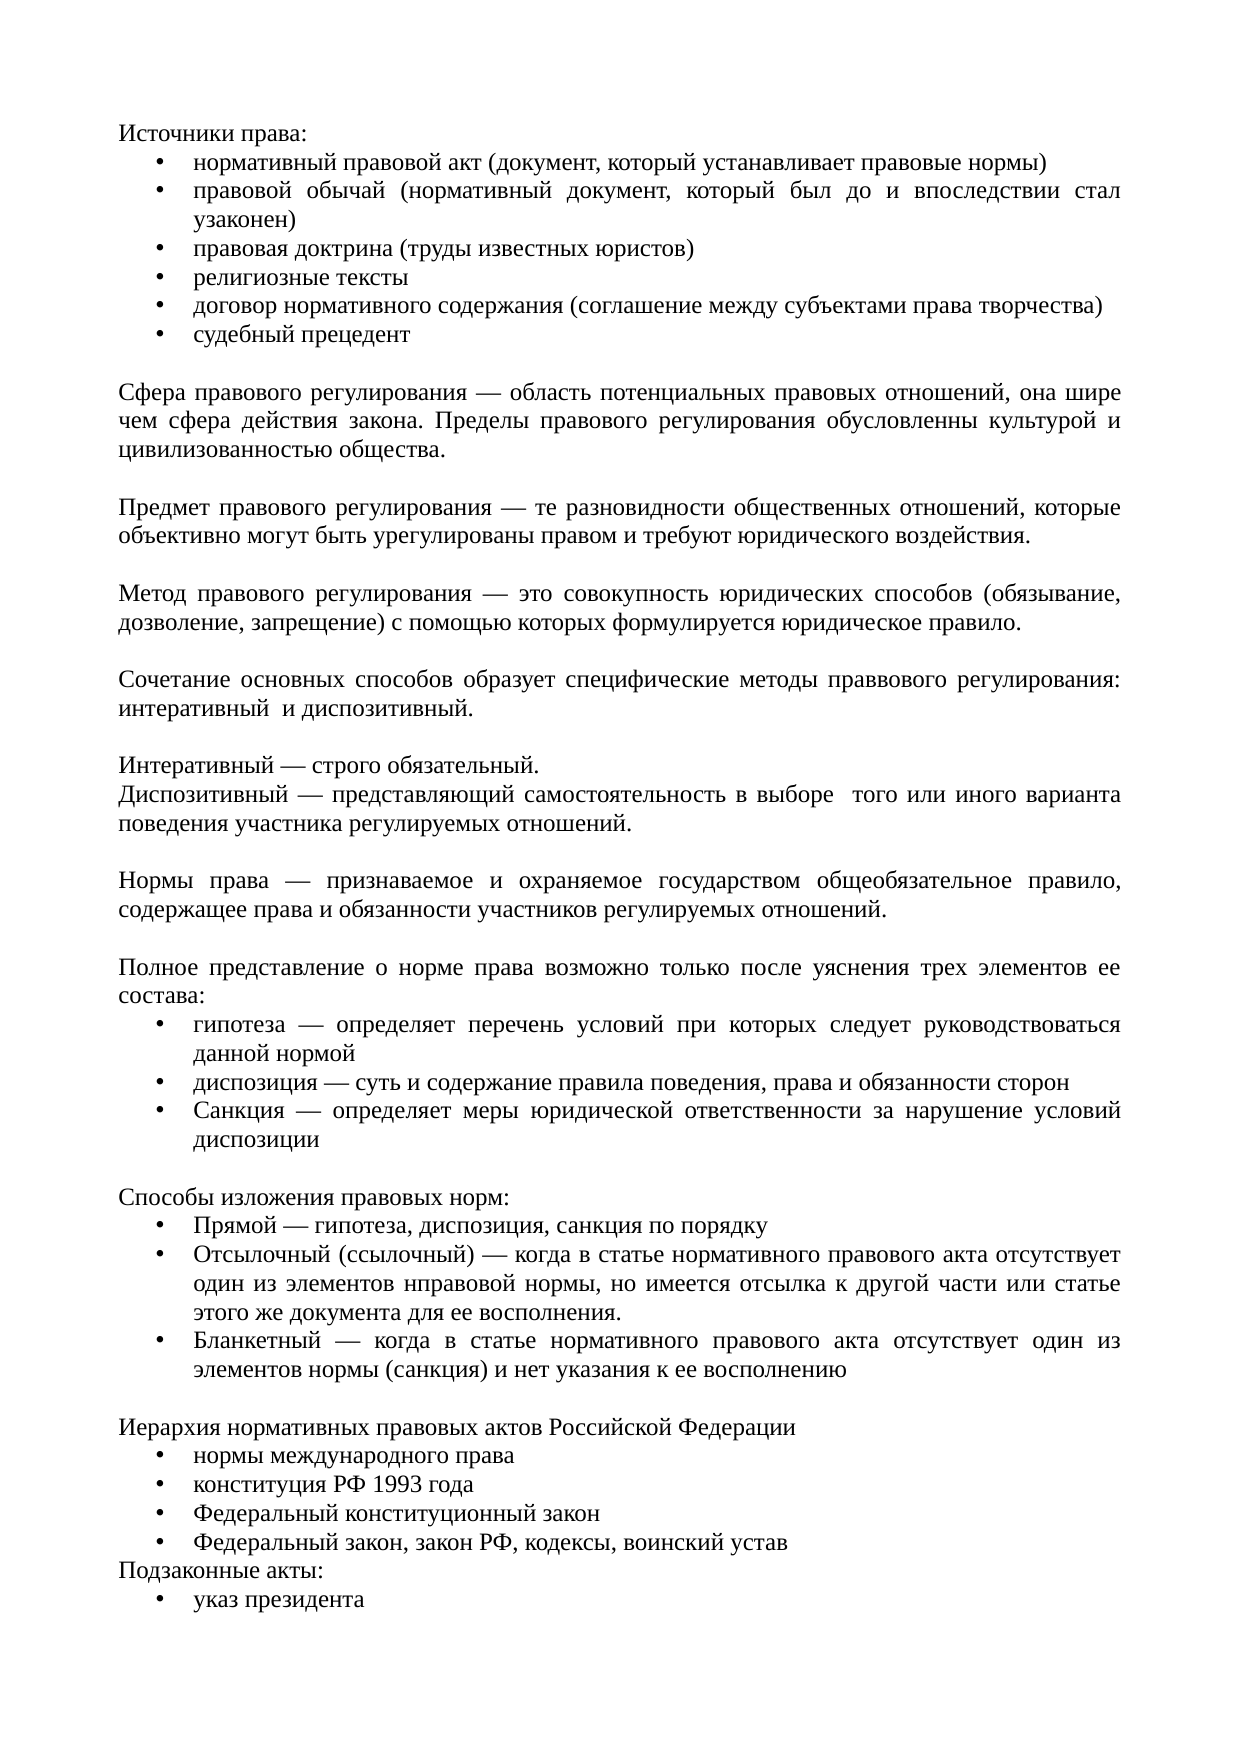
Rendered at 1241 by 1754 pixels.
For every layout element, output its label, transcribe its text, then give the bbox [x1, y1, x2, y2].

list Федеральный закон, закон РФ, кодексы, воинский устав [156, 1527, 1122, 1556]
list гипотеза — определяет перечень условий при которых следует руководствоваться данной нормой [156, 1009, 1122, 1067]
text Сфера правового регулирования — область потенциальных правовых отношений, она шире чем сфера действия закона. Пределы правового регулирования обусловленны культурой и цивилизованностью общества. [118, 377, 1122, 463]
list религиозные тексты [156, 262, 1122, 291]
list правовая доктрина (труды известных юристов) [156, 233, 1122, 262]
text Интеративный — строго обязательный. [118, 751, 1122, 779]
list договор нормативного содержания (соглашение между субъектами права творчества) [156, 291, 1122, 319]
text Полное представление о норме права возможно только после уяснения трех элементов ее состава: [118, 952, 1122, 1009]
list конституция РФ 1993 года [156, 1469, 1122, 1498]
list нормы международного права [156, 1441, 1122, 1469]
list Санкция — определяет меры юридической ответственности за нарушение условий диспозиции [156, 1096, 1122, 1153]
text Подзаконные акты: [118, 1556, 1122, 1584]
text Предмет правового регулирования — те разновидности общественных отношений, которые объективно могут быть урегулированы правом и требуют юридического воздействия. [118, 492, 1122, 549]
text Метод правового регулирования — это совокупность юридических способов (обязывание, дозволение, запрещение) с помощью которых формулируется юридическое правило. [118, 578, 1122, 636]
list нормативный правовой акт (документ, который устанавливает правовые нормы) [156, 147, 1122, 176]
list диспозиция — суть и содержание правила поведения, права и обязанности сторон [156, 1067, 1122, 1096]
text Нормы права — признаваемое и охраняемое государством общеобязательное правило, содержащее права и обязанности участников регулируемых отношений. [118, 866, 1122, 923]
list Бланкетный — когда в статье нормативного правового акта отсутствует один из элементов нормы (санкция) и нет указания к ее восполнению [156, 1326, 1122, 1383]
list правовой обычай (нормативный документ, который был до и впоследствии стал узаконен) [156, 176, 1122, 233]
list судебный прецедент [156, 319, 1122, 348]
list Прямой — гипотеза, диспозиция, санкция по порядку [156, 1211, 1122, 1239]
text Источники права: [118, 118, 1122, 147]
list Отсылочный (ссылочный) — когда в статье нормативного правового акта отсутствует один из элементов нправовой нормы, но имеется отсылка к другой части или статье этого же документа для ее восполнения. [156, 1239, 1122, 1326]
text Сочетание основных способов образует специфические методы праввового регулирования: интеративный и диспозитивный. [118, 664, 1122, 722]
list указ президента [156, 1584, 1122, 1613]
text Иерархия нормативных правовых актов Российской Федерации [118, 1412, 1122, 1441]
list Федеральный конституционный закон [156, 1498, 1122, 1527]
text Диспозитивный — представляющий самостоятельность в выборе того или иного варианта поведения участника регулируемых отношений. [118, 779, 1122, 837]
text Способы изложения правовых норм: [118, 1182, 1122, 1211]
